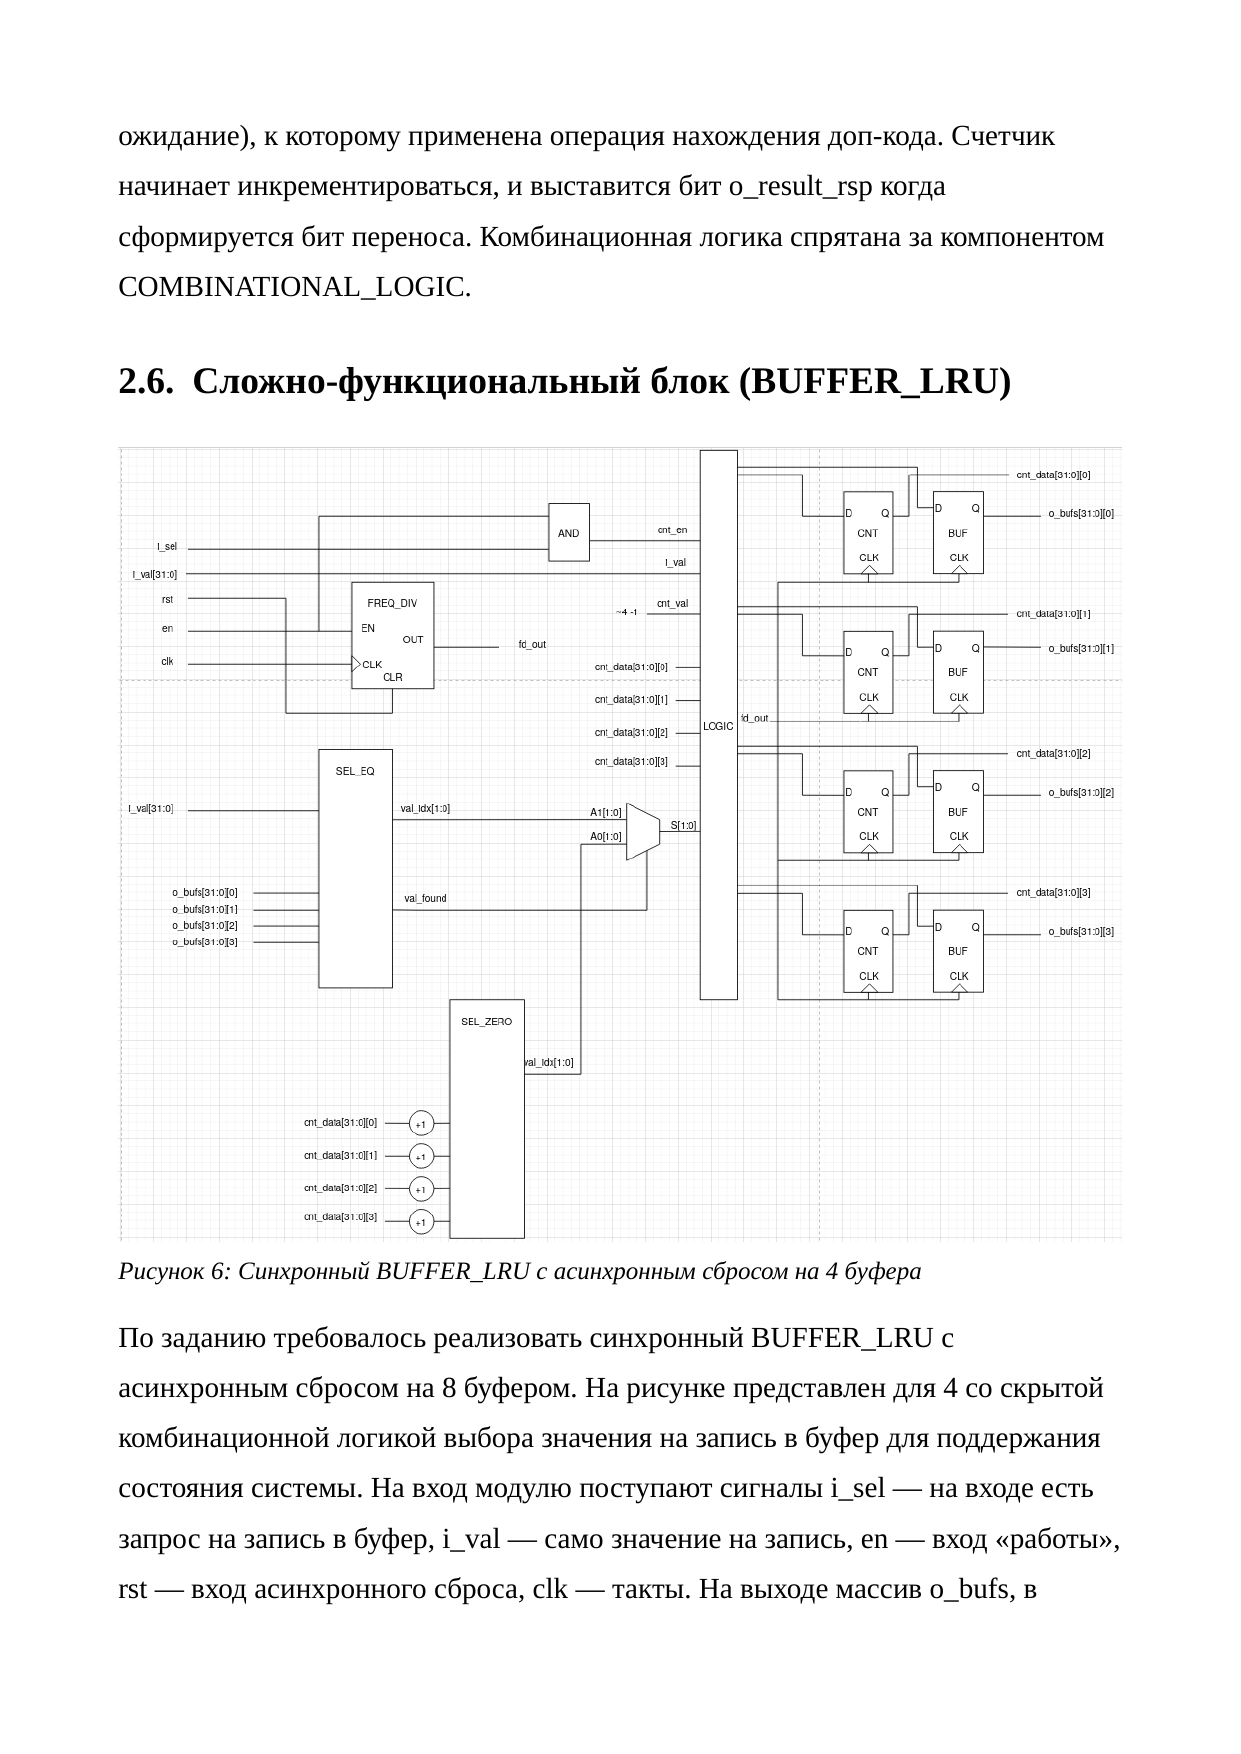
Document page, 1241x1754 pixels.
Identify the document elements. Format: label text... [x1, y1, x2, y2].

picture [118, 447, 1123, 1242]
subtitle Сложно-функциональный блок (BUFFER_LRU) [118, 358, 1122, 401]
text Рисунок 6: Синхронный BUFFER_LRU с асинхронным сбросом на 4 буфера [118, 1242, 1122, 1285]
text По заданию требовалось реализовать синхронный BUFFER_LRU с асинхронным сбросом на 8 буфером. На рисунке представлен для 4 со скрытой комбинационной логикой выбора значения на запись в буфер для поддержания состояния системы. На вход модулю поступают сигналы i_sel — на входе есть запрос на запись в буфер, i_val — само значение на запись, en — вход «работы», rst — вход асинхронного сброса, clk — такты. На выходе массив o_bufs, в [118, 1320, 1122, 1605]
text ожидание), к которому применена операция нахождения доп-кода. Счетчик начинает инкрементироваться, и выставится бит o_result_rsp когда сформируется бит переноса. Комбинационная логика спрятана за компонентом COMBINATIONAL_LOGIC. [118, 118, 1122, 303]
